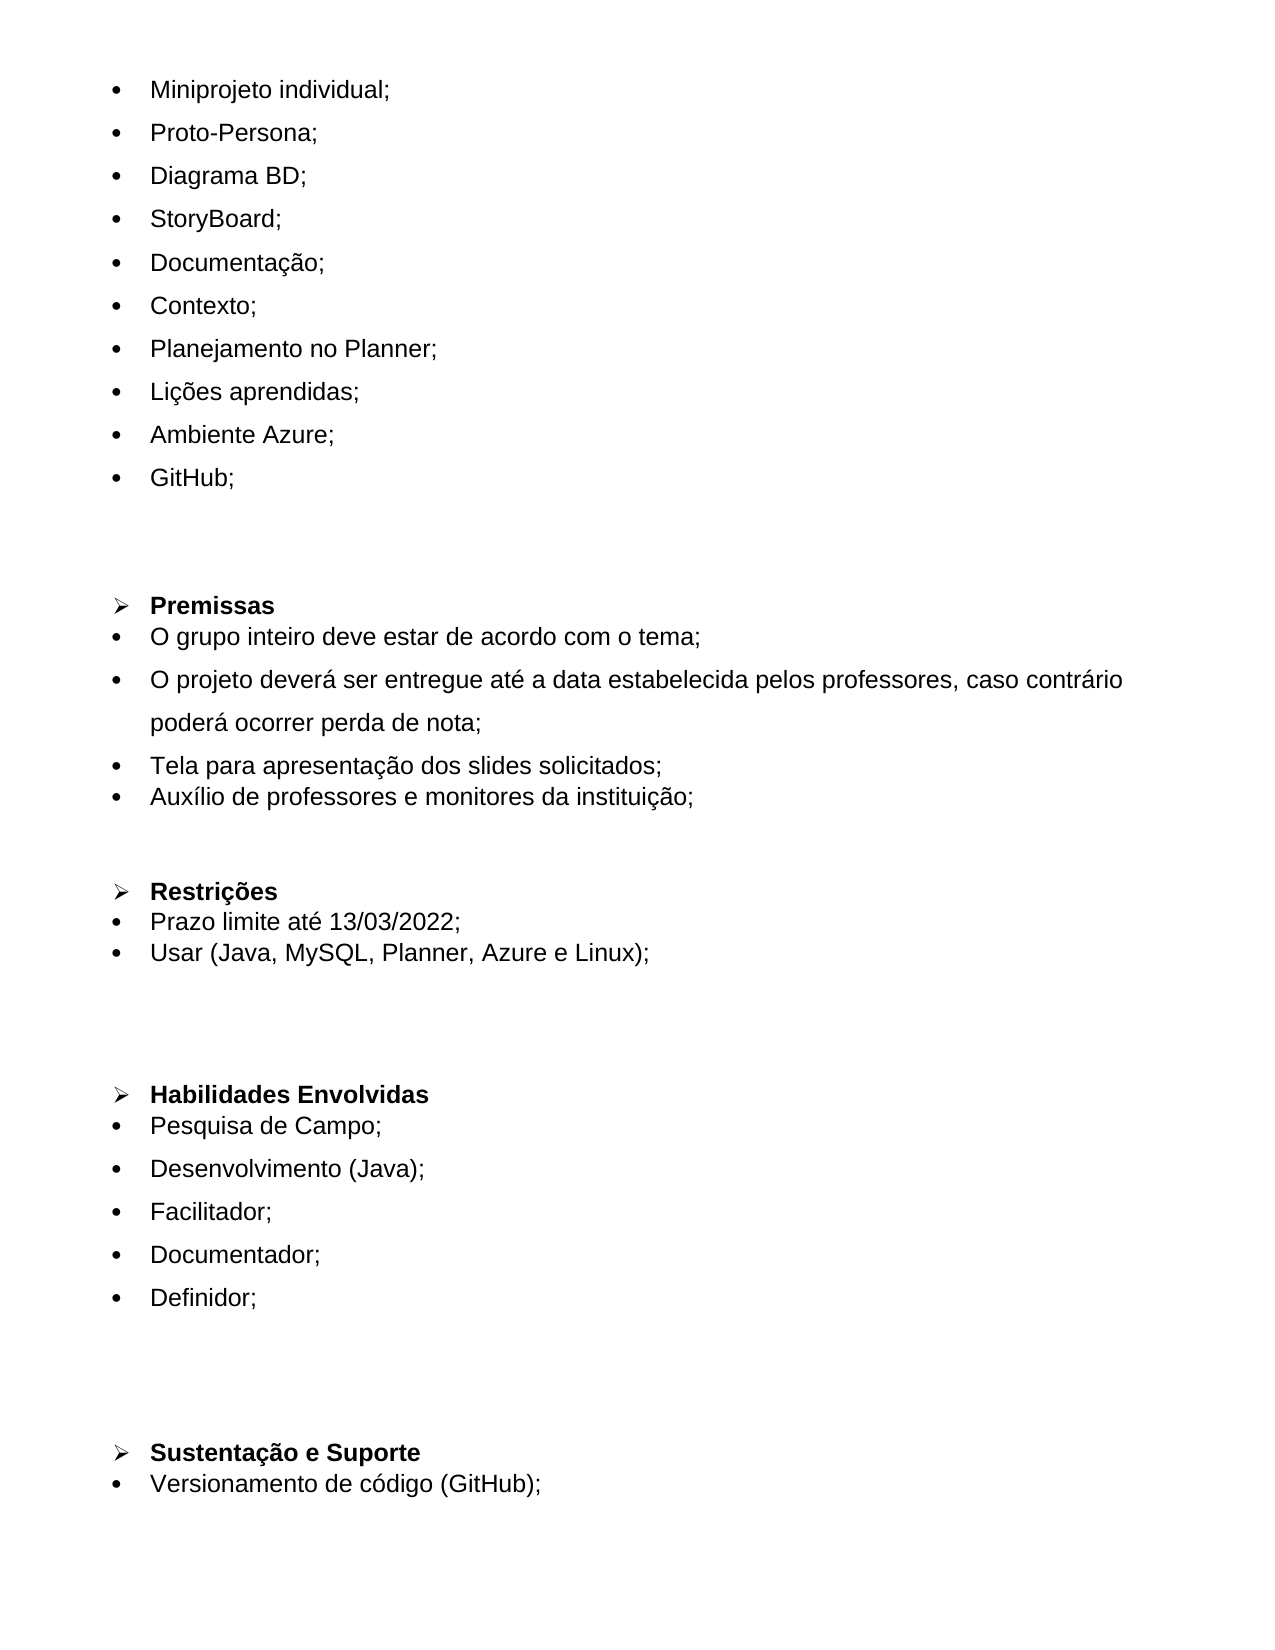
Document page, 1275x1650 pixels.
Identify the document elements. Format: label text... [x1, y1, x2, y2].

list O projeto deverá ser entregue até a data estabelecida pelos professores, caso contrário poderá ocorrer perda de nota; [112, 665, 1200, 737]
list Auxílio de professores e monitores da instituição; [112, 782, 1200, 811]
list Planejamento no Planner; [112, 334, 1200, 362]
list O grupo inteiro deve estar de acordo com o tema; [112, 622, 1200, 650]
list Documentação; [112, 247, 1200, 276]
list Lições aprendidas; [112, 377, 1200, 406]
list GitHub; [112, 463, 1200, 577]
list Tela para apresentação dos slides solicitados; [112, 751, 1200, 780]
list Premissas [112, 591, 1200, 620]
list Proto-Persona; [112, 118, 1200, 147]
list Habilidades Envolvidas [112, 1080, 1200, 1109]
list Documentador; [112, 1240, 1200, 1269]
list Diagrama BD; [112, 161, 1200, 190]
list Definidor; [112, 1283, 1200, 1312]
list Pesquisa de Campo; [112, 1111, 1200, 1140]
list Miniprojeto individual; [112, 75, 1200, 104]
list Usar (Java, MySQL, Planner, Azure e Linux); [112, 938, 1200, 967]
list Contexto; [112, 291, 1200, 319]
list Restrições [112, 877, 1200, 905]
list Prazo limite até 13/03/2022; [112, 907, 1200, 936]
list Desenvolvimento (Java); [112, 1154, 1200, 1183]
list Sustentação e Suporte [112, 1438, 1200, 1467]
list StoryBoard; [112, 204, 1200, 233]
list Ambiente Azure; [112, 420, 1200, 449]
list Facilitador; [112, 1197, 1200, 1226]
list Versionamento de código (GitHub); [112, 1469, 1200, 1497]
